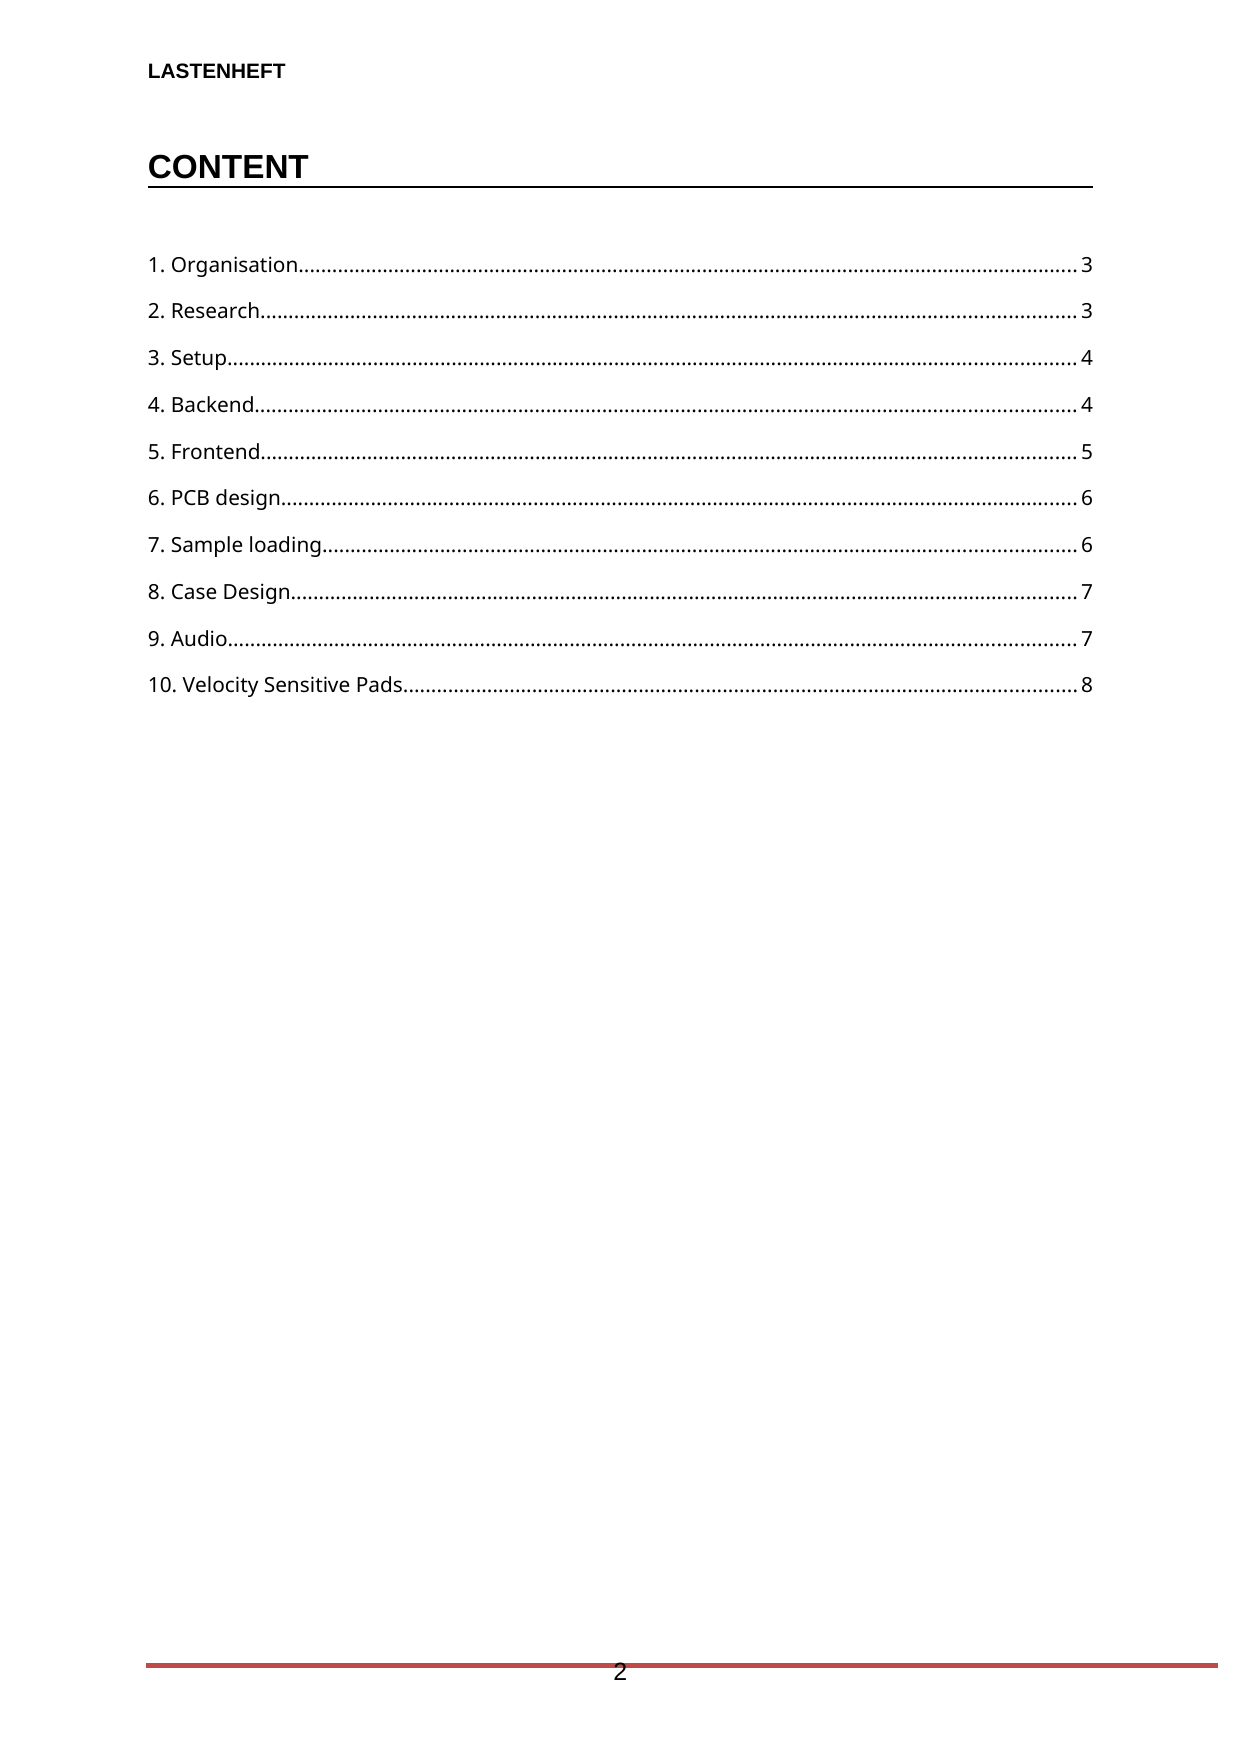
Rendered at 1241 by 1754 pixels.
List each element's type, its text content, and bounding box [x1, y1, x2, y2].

text 5. Frontend 5 [148, 437, 1093, 465]
text 3. Setup 4 [148, 343, 1093, 372]
text 8. Case Design 7 [148, 577, 1093, 606]
text 10. Velocity Sensitive Pads 8 [148, 671, 1093, 699]
text content [148, 148, 1093, 186]
text 9. Audio 7 [148, 624, 1093, 652]
text 2. Research 3 [148, 296, 1093, 325]
text 6. PCB design 6 [148, 483, 1093, 512]
text 1. Organisation 3 [148, 250, 1093, 278]
text 4. Backend 4 [148, 390, 1093, 418]
text 7. Sample loading 6 [148, 530, 1093, 559]
